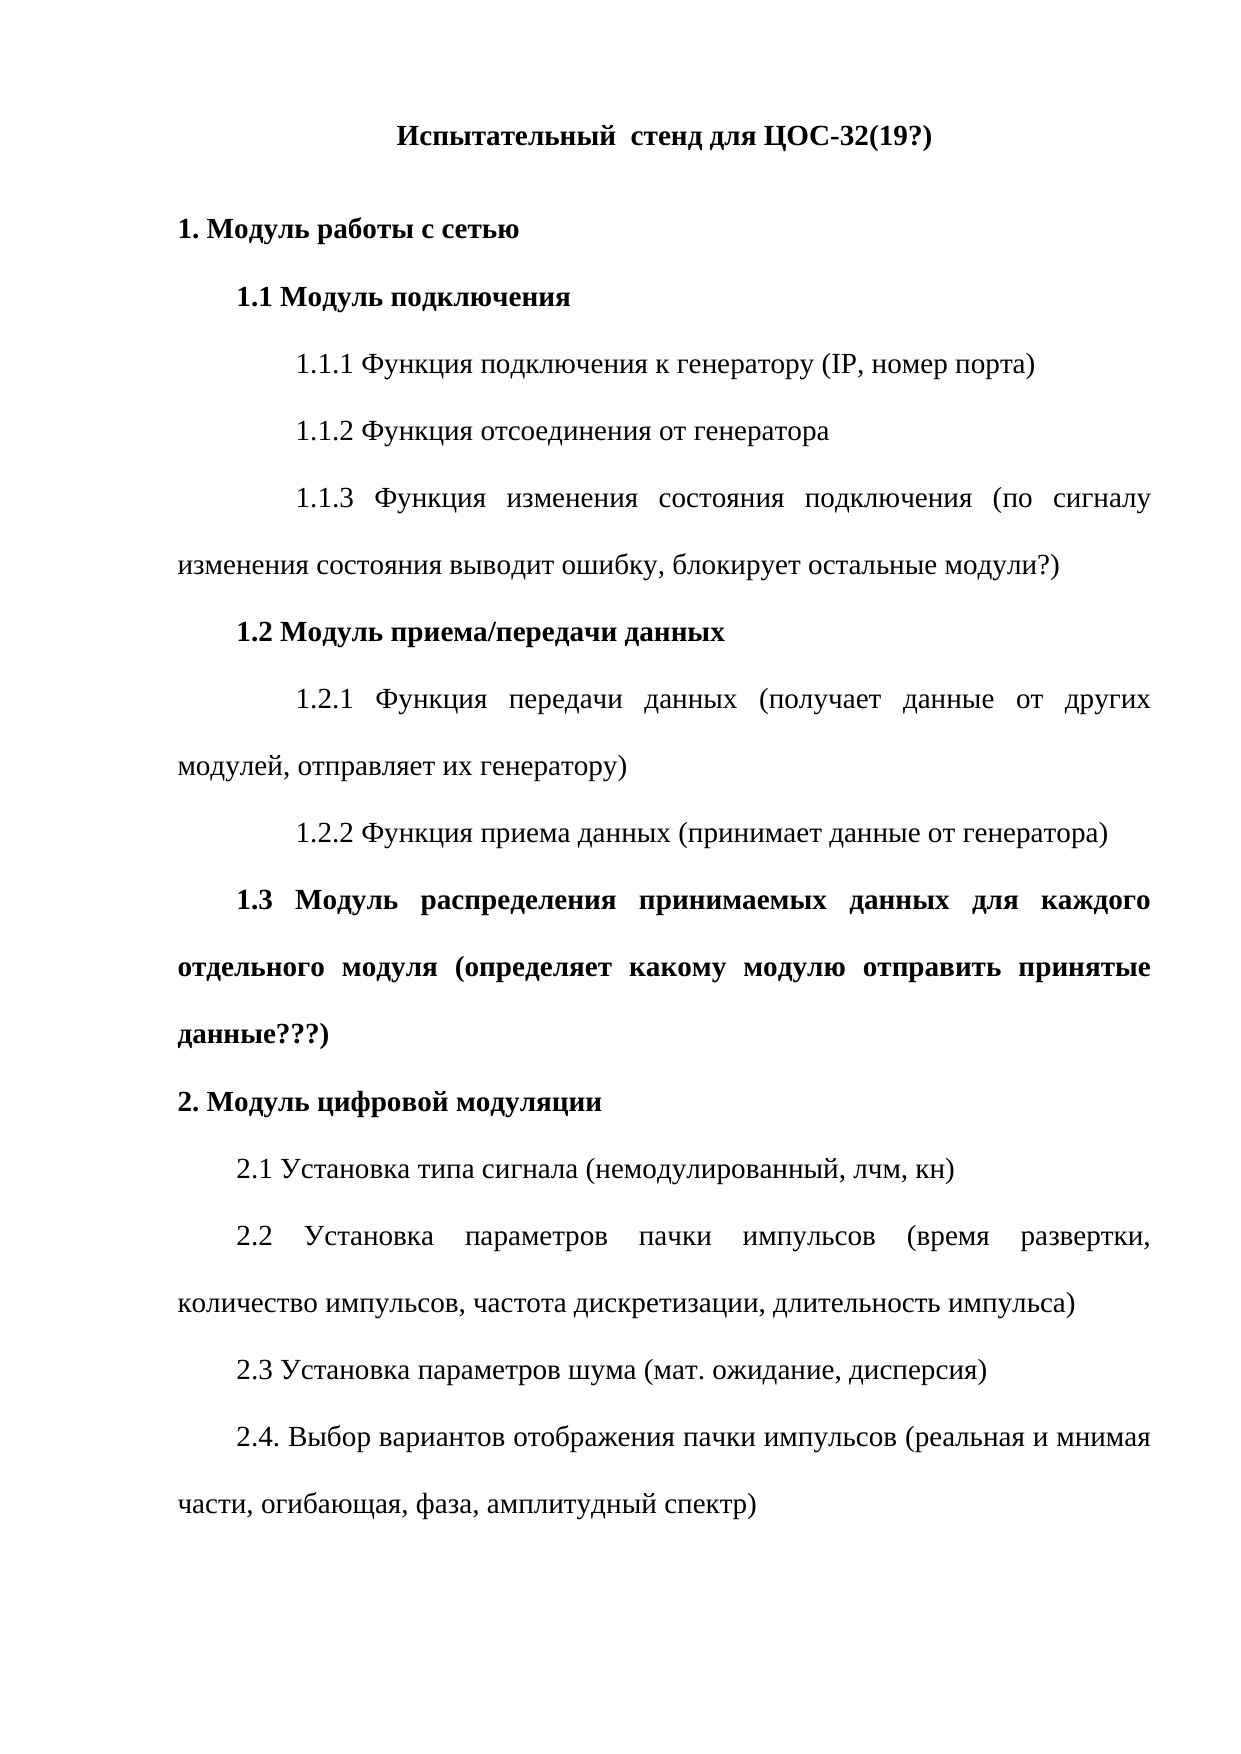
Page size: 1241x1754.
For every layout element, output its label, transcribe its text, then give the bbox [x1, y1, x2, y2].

text 2.1 Установка типа сигнала (немодулированный, лчм, кн) [177, 1151, 1152, 1184]
text 1. Модуль работы с сетью [177, 212, 1152, 245]
text 2. Модуль цифровой модуляции [177, 1084, 1152, 1117]
text 2.4. Выбор вариантов отображения пачки импульсов (реальная и мнимая части, огибающая, фаза, амплитудный спектр) [177, 1419, 1152, 1520]
text 2.3 Установка параметров шума (мат. ожидание, дисперсия) [177, 1352, 1152, 1386]
text 1.2.2 Функция приема данных (принимает данные от генератора) [177, 815, 1152, 849]
text 1.1.1 Функция подключения к генератору (IP, номер порта) [177, 346, 1152, 379]
text 1.3 Модуль распределения принимаемых данных для каждого отдельного модуля (определяет какому модулю отправить принятые данные???) [177, 882, 1152, 1050]
text 1.1.3 Функция изменения состояния подключения (по сигналу изменения состояния выводит ошибку, блокирует остальные модули?) [177, 480, 1152, 581]
text 1.2.1 Функция передачи данных (получает данные от других модулей, отправляет их генератору) [177, 681, 1152, 782]
text Испытательный стенд для ЦОС-32(19?) [177, 118, 1152, 152]
text 1.1.2 Функция отсоединения от генератора [177, 413, 1152, 446]
text 2.2 Установка параметров пачки импульсов (время развертки, количество импульсов, частота дискретизации, длительность импульса) [177, 1218, 1152, 1318]
text 1.1 Модуль подключения [177, 279, 1152, 312]
text 1.2 Модуль приема/передачи данных [177, 614, 1152, 648]
